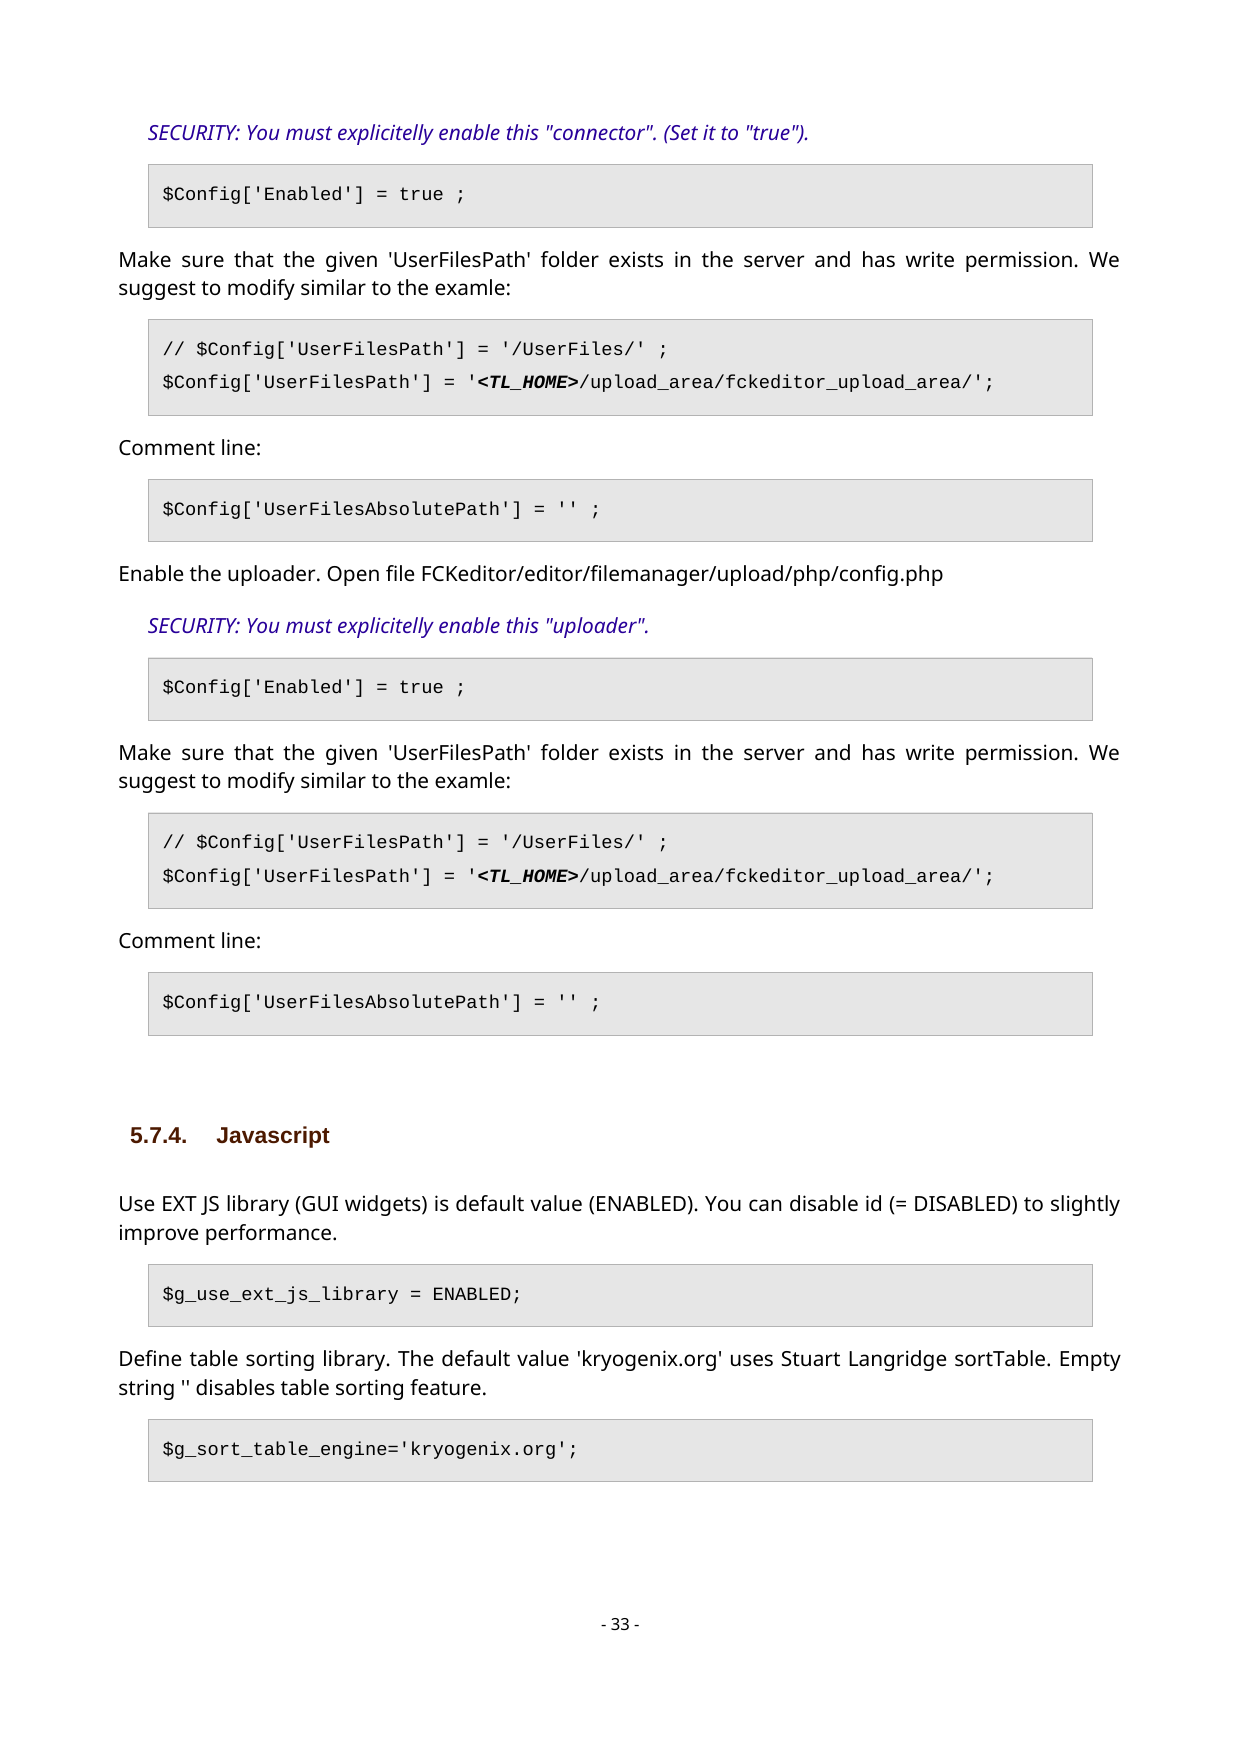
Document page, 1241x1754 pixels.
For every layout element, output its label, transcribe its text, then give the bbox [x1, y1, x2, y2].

text Make sure that the given 'UserFilesPath' folder exists in the server and has write permission. We suggest to modify similar to the examle: [118, 738, 1122, 795]
text Comment line: [118, 433, 1122, 461]
subtitle Javascript [130, 1122, 1110, 1148]
text $g_use_ext_js_library = ENABLED; [149, 1265, 1092, 1326]
text $Config['Enabled'] = true ; [149, 165, 1092, 227]
text $Config['UserFilesPath'] = '<TL_HOME>/upload_area/fckeditor_upload_area/'; [149, 846, 1092, 908]
text $Config['UserFilesAbsolutePath'] = '' ; [149, 973, 1092, 1035]
text $Config['Enabled'] = true ; [149, 659, 1092, 720]
text $g_sort_table_engine='kryogenix.org'; [149, 1420, 1092, 1481]
text Enable the uploader. Open file FCKeditor/editor/filemanager/upload/php/config.php [118, 559, 1122, 588]
text $Config['UserFilesAbsolutePath'] = '' ; [149, 480, 1092, 541]
text // $Config['UserFilesPath'] = '/UserFiles/' ; [149, 814, 1092, 846]
text Define table sorting library. The default value 'kryogenix.org' uses Stuart Langridge sortTable. Empty string '' disables table sorting feature. [118, 1344, 1122, 1401]
text $Config['UserFilesPath'] = '<TL_HOME>/upload_area/fckeditor_upload_area/'; [149, 352, 1092, 415]
text Make sure that the given 'UserFilesPath' folder exists in the server and has write permission. We suggest to modify similar to the examle: [118, 245, 1122, 302]
text Use EXT JS library (GUI widgets) is default value (ENABLED). You can disable id (= DISABLED) to slightly improve performance. [118, 1189, 1122, 1246]
text SECURITY: You must explicitelly enable this "connector". (Set it to "true"). [148, 118, 1122, 147]
text // $Config['UserFilesPath'] = '/UserFiles/' ; [149, 320, 1092, 352]
text SECURITY: You must explicitelly enable this "uploader". [148, 611, 1122, 640]
text Comment line: [118, 926, 1122, 954]
